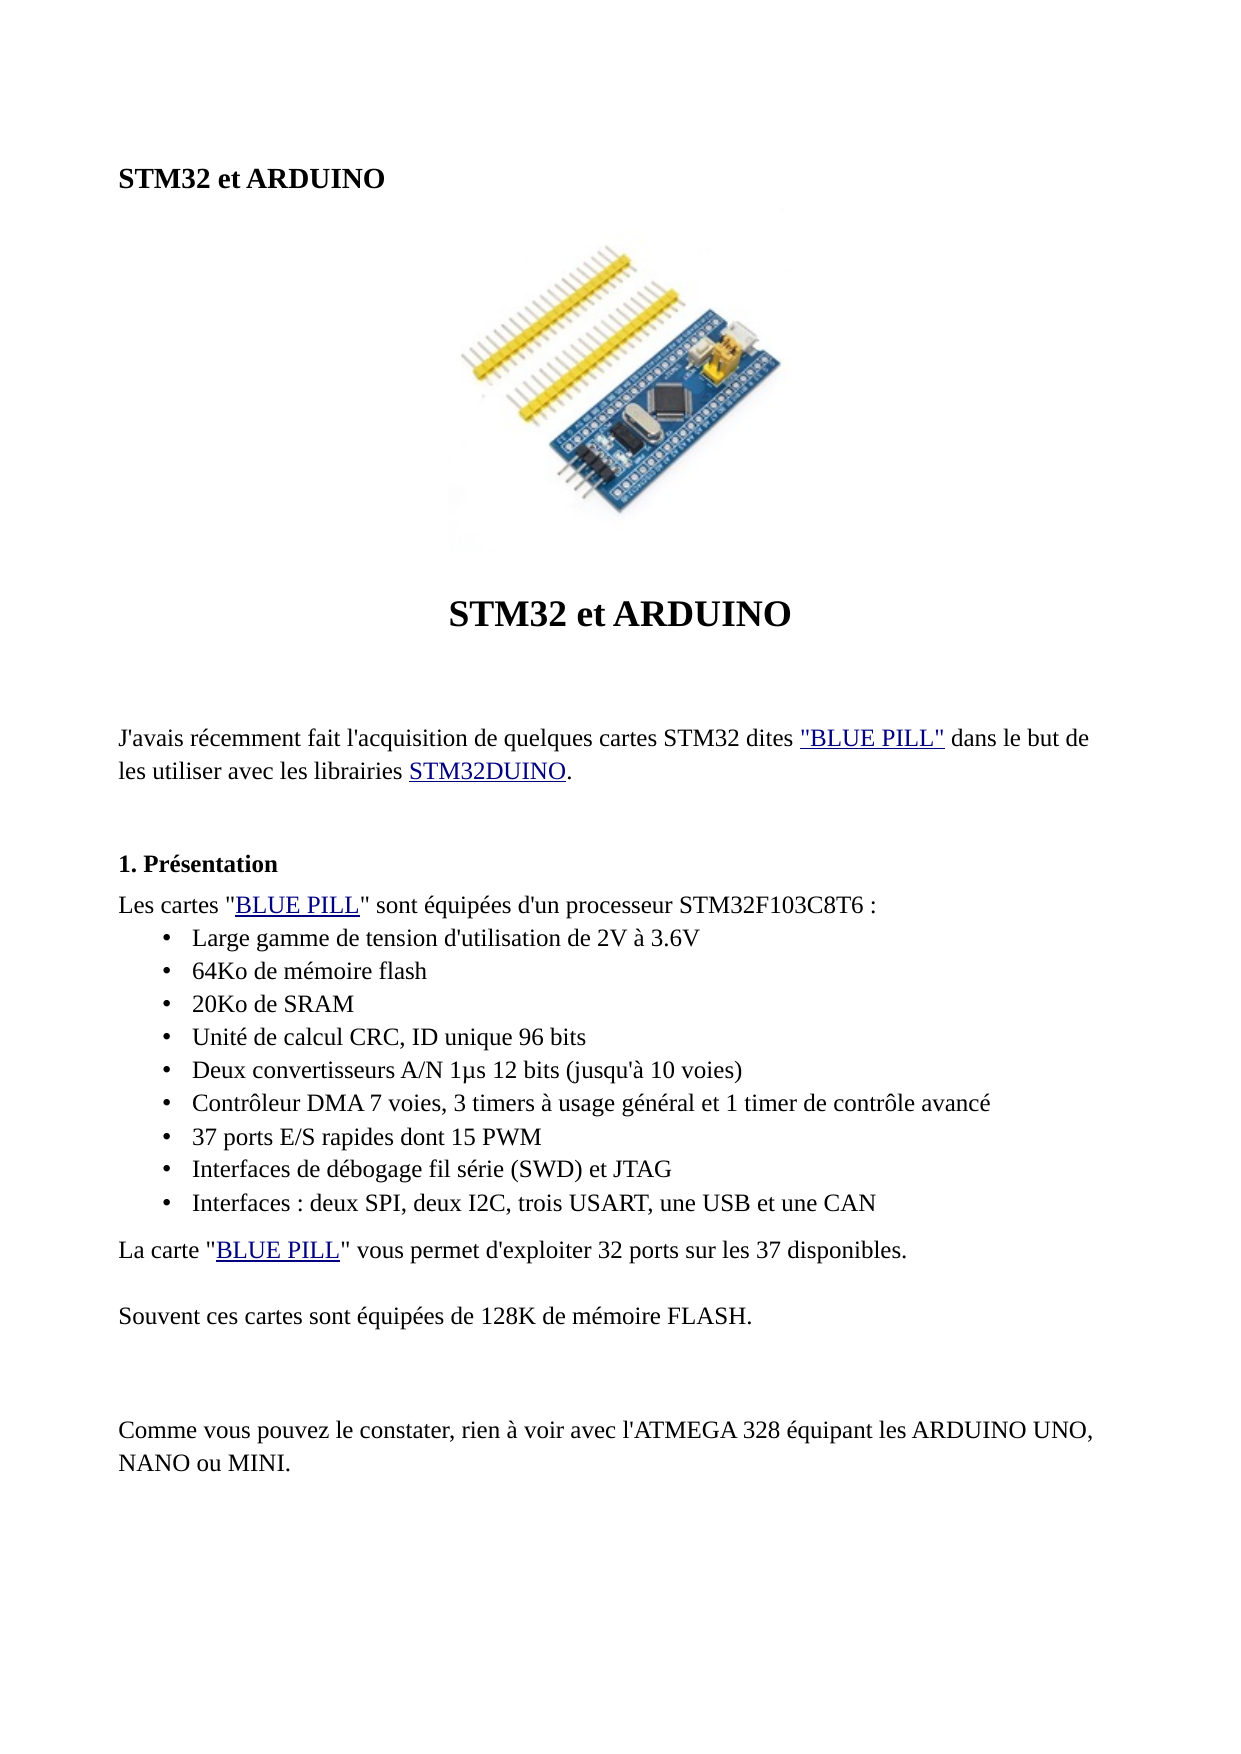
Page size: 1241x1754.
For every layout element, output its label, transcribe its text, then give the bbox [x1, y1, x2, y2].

text J'avais récemment fait l'acquisition de quelques cartes STM32 dites "BLUE PILL" dans le but de les utiliser avec les librairies STM32DUINO. [118, 723, 1122, 785]
list Interfaces : deux SPI, deux I2C, trois USART, une USB et une CAN [162, 1188, 1122, 1216]
list Deux convertisseurs A/N 1µs 12 bits (jusqu'à 10 voies) [162, 1056, 1122, 1084]
subtitle 1. Présentation [118, 849, 1122, 878]
subtitle STM32 et ARDUINO [118, 161, 1122, 195]
text La carte "BLUE PILL" vous permet d'exploiter 32 ports sur les 37 disponibles. Souvent ces cartes sont équipées de 128K de mémoire FLASH. [118, 1235, 1122, 1330]
text Comme vous pouvez le constater, rien à voir avec l'ATMEGA 328 équipant les ARDUINO UNO, NANO ou MINI. [118, 1415, 1122, 1477]
list Large gamme de tension d'utilisation de 2V à 3.6V [162, 923, 1122, 952]
list 37 ports E/S rapides dont 15 PWM [162, 1122, 1122, 1150]
list Interfaces de débogage fil série (SWD) et JTAG [162, 1154, 1122, 1183]
text Les cartes "BLUE PILL" sont équipées d'un processeur STM32F103C8T6 : [118, 890, 1122, 919]
subtitle STM32 et ARDUINO [118, 591, 1122, 634]
list 20Ko de SRAM [162, 989, 1122, 1018]
list 64Ko de mémoire flash [162, 956, 1122, 985]
list Contrôleur DMA 7 voies, 3 timers à usage général et 1 timer de contrôle avancé [162, 1088, 1122, 1117]
picture [448, 207, 792, 552]
list Unité de calcul CRC, ID unique 96 bits [162, 1022, 1122, 1051]
